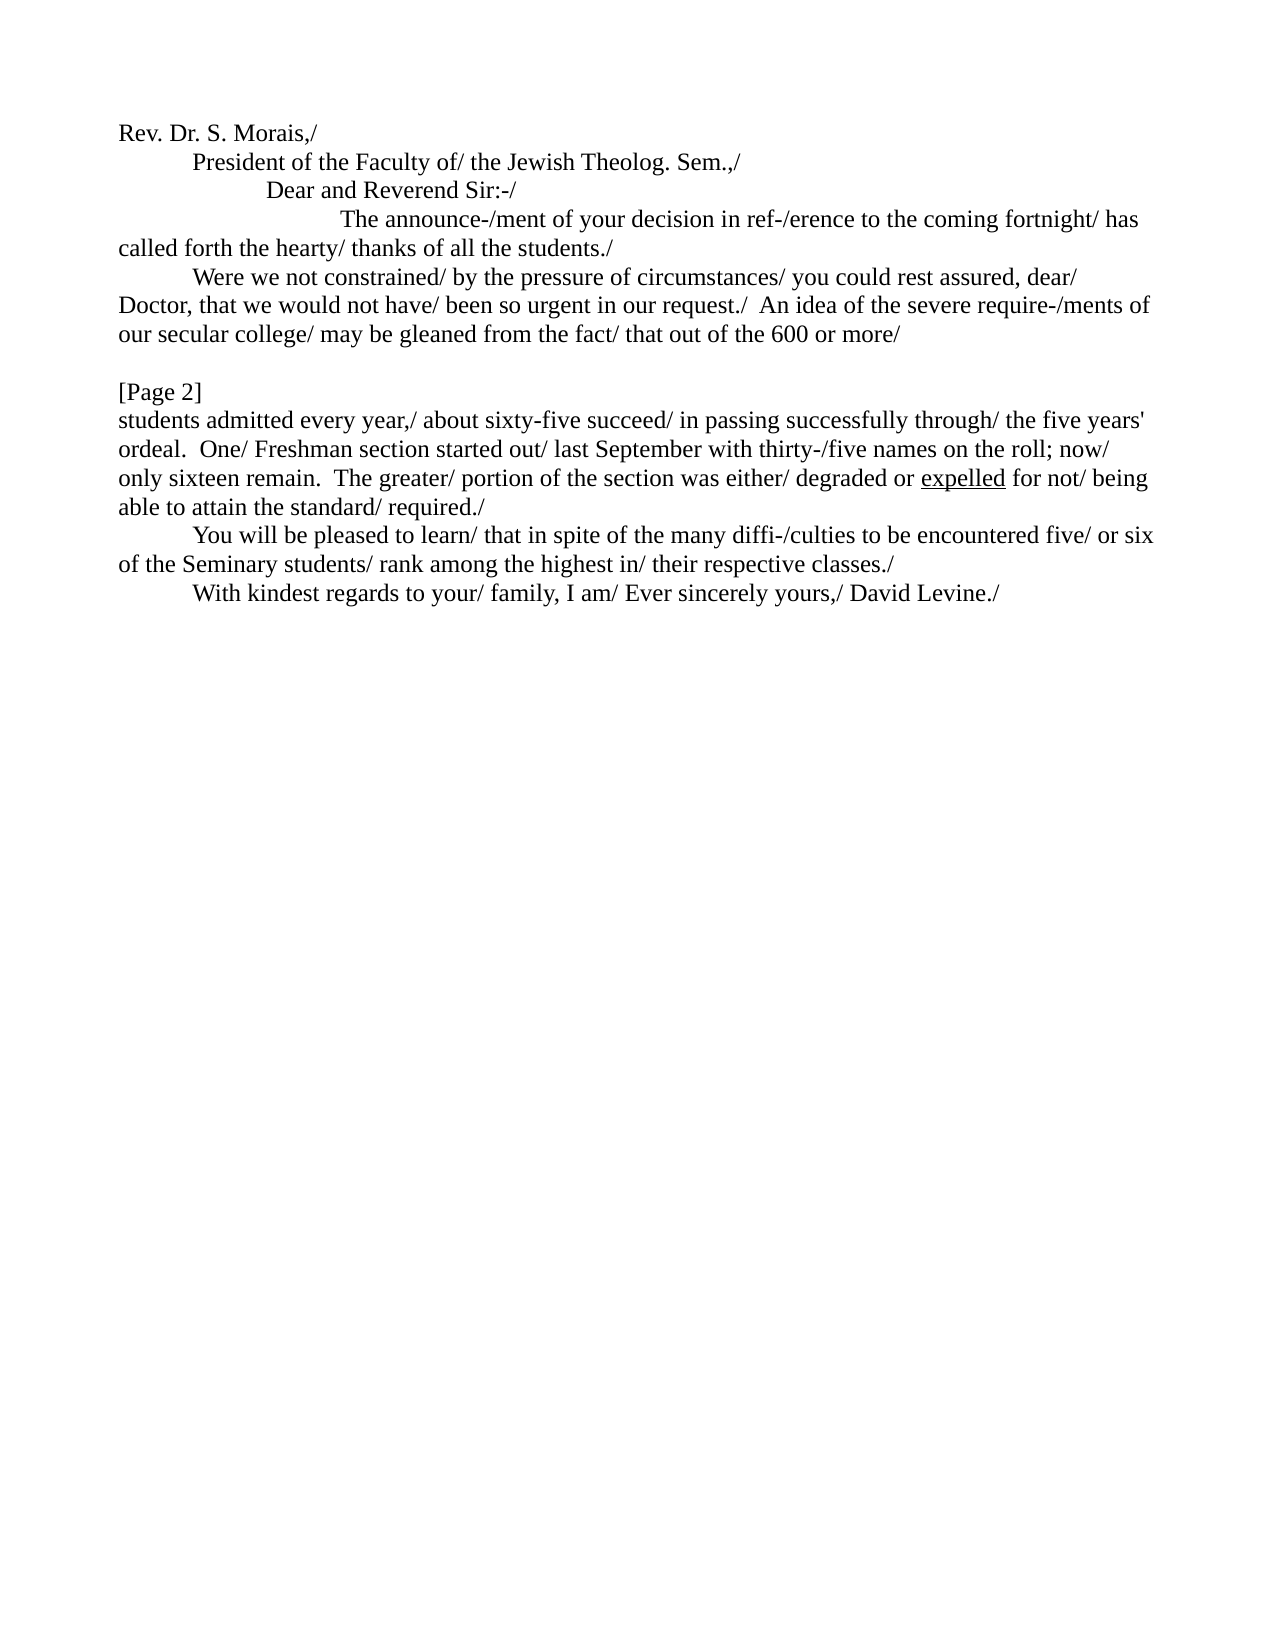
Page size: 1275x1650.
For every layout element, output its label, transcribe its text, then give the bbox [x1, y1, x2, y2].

text President of the Faculty of/ the Jewish Theolog. Sem.,/ [118, 147, 1157, 176]
text Dear and Reverend Sir:-/ [118, 176, 1157, 204]
text [Page 2] [118, 377, 1157, 406]
text You will be pleased to learn/ that in spite of the many diffi-/culties to be encountered five/ or six of the Seminary students/ rank among the highest in/ their respective classes./ [118, 521, 1157, 578]
text The announce-/ment of your decision in ref-/erence to the coming fortnight/ has called forth the hearty/ thanks of all the students./ [118, 204, 1157, 262]
text Rev. Dr. S. Morais,/ [118, 118, 1157, 147]
text With kindest regards to your/ family, I am/ Ever sincerely yours,/ David Levine./ [118, 578, 1157, 607]
text Were we not constrained/ by the pressure of circumstances/ you could rest assured, dear/ Doctor, that we would not have/ been so urgent in our request./ An idea of the severe require-/ments of our secular college/ may be gleaned from the fact/ that out of the 600 or more/ [118, 262, 1157, 348]
text students admitted every year,/ about sixty-five succeed/ in passing successfully through/ the five years' ordeal. One/ Freshman section started out/ last September with thirty-/five names on the roll; now/ only sixteen remain. The greater/ portion of the section was either/ degraded or expelled for not/ being able to attain the standard/ required./ [118, 406, 1157, 521]
